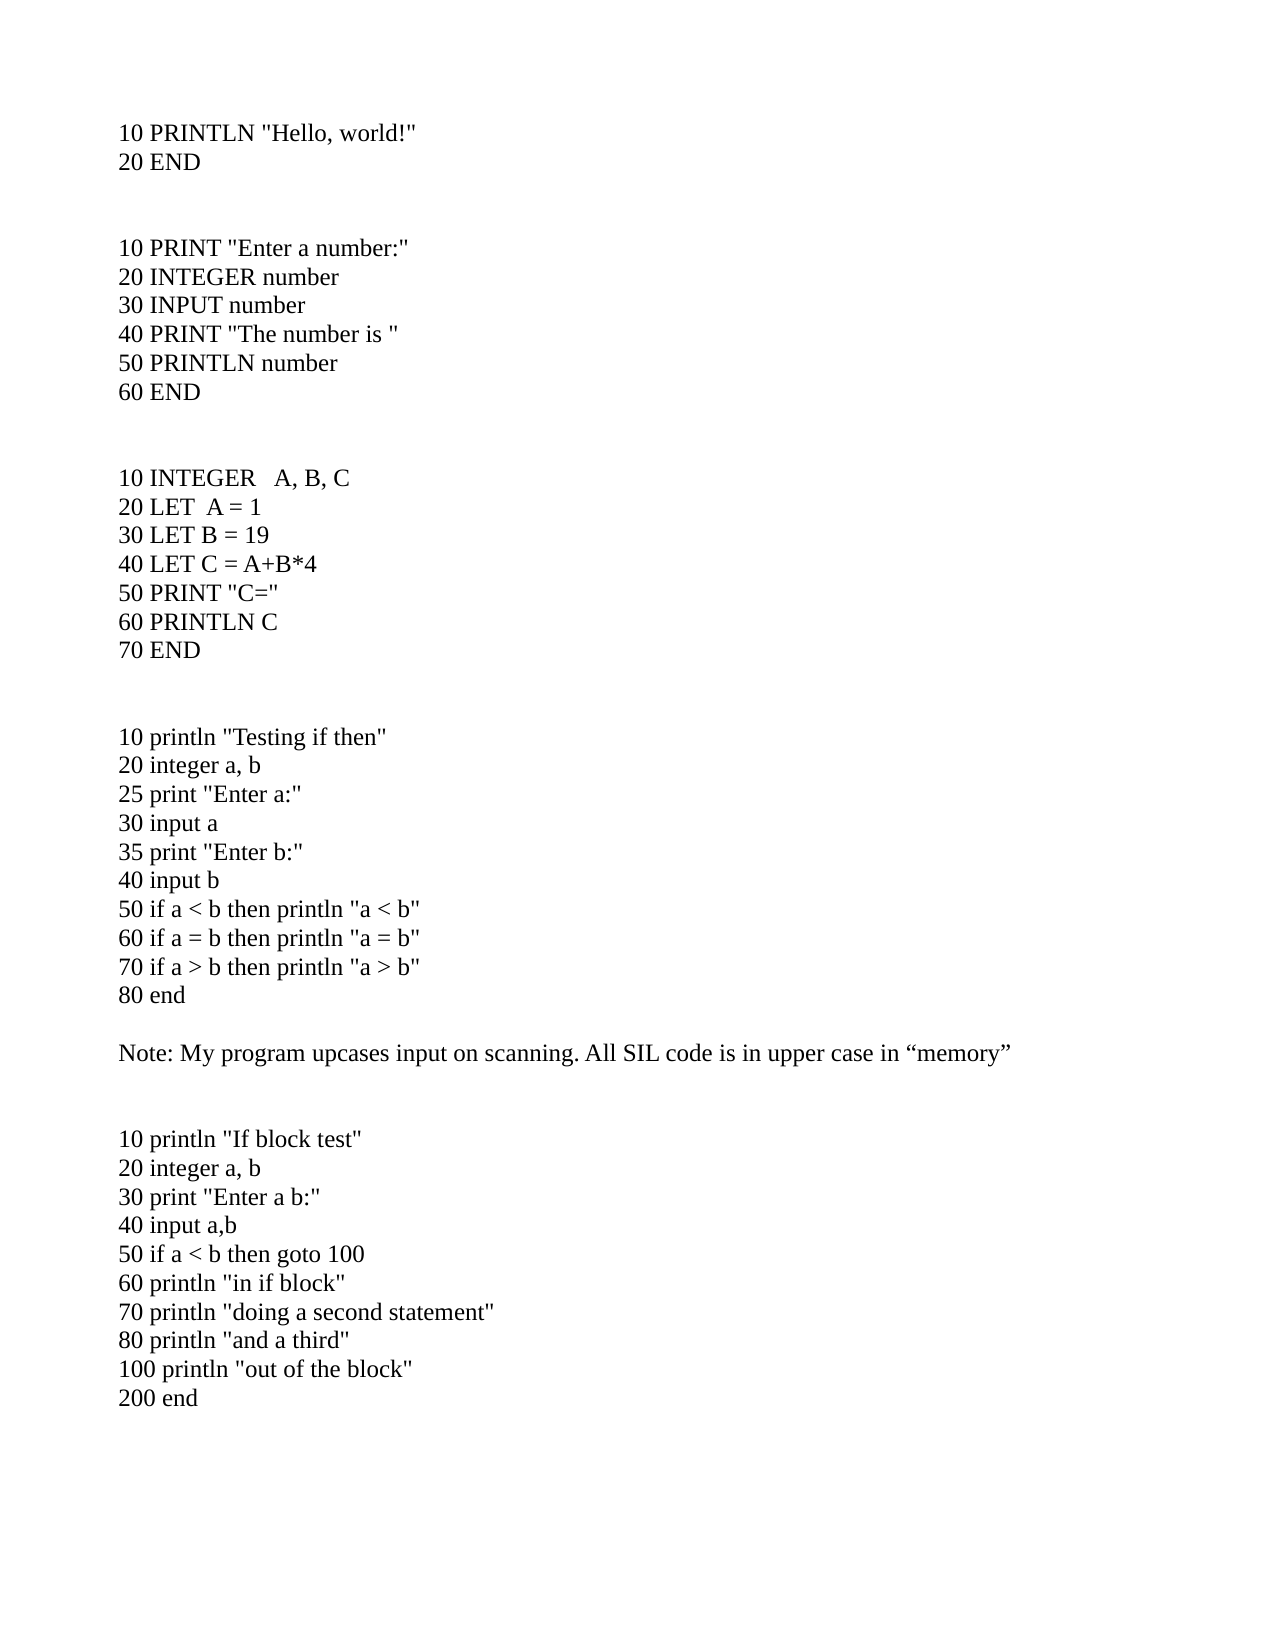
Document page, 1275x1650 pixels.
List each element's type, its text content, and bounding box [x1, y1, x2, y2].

text 70 if a > b then println "a > b" [118, 952, 1157, 981]
text 70 println "doing a second statement" [118, 1297, 1157, 1326]
text 40 LET C = A+B*4 [118, 549, 1157, 578]
text 30 input a [118, 808, 1157, 837]
text 80 end [118, 981, 1157, 1009]
text 40 PRINT "The number is " [118, 319, 1157, 348]
text 100 println "out of the block" [118, 1354, 1157, 1383]
text 60 PRINTLN C [118, 607, 1157, 636]
text 200 end [118, 1383, 1157, 1412]
text 10 println "Testing if then" [118, 722, 1157, 751]
text 30 LET B = 19 [118, 521, 1157, 549]
text 25 print "Enter a:" [118, 779, 1157, 808]
text 30 print "Enter a b:" [118, 1182, 1157, 1211]
text 30 INPUT number [118, 291, 1157, 319]
text 10 PRINTLN "Hello, world!" [118, 118, 1157, 147]
text 20 LET A = 1 [118, 492, 1157, 521]
text 20 integer a, b [118, 1153, 1157, 1182]
text 80 println "and a third" [118, 1326, 1157, 1354]
text 40 input b [118, 866, 1157, 894]
text 35 print "Enter b:" [118, 837, 1157, 866]
text 20 END [118, 147, 1157, 176]
text 50 PRINT "C=" [118, 578, 1157, 607]
text 10 println "If block test" [118, 1124, 1157, 1153]
text 70 END [118, 636, 1157, 664]
text 50 if a < b then goto 100 [118, 1239, 1157, 1268]
text 10 INTEGER A, B, C [118, 463, 1157, 492]
text 60 END [118, 377, 1157, 406]
text 60 if a = b then println "a = b" [118, 923, 1157, 952]
text 60 println "in if block" [118, 1268, 1157, 1297]
text 40 input a,b [118, 1211, 1157, 1239]
text 20 integer a, b [118, 751, 1157, 779]
text Note: My program upcases input on scanning. All SIL code is in upper case in “memory” [118, 1038, 1157, 1067]
text 50 PRINTLN number [118, 348, 1157, 377]
text 10 PRINT "Enter a number:" [118, 233, 1157, 262]
text 20 INTEGER number [118, 262, 1157, 291]
text 50 if a < b then println "a < b" [118, 894, 1157, 923]
